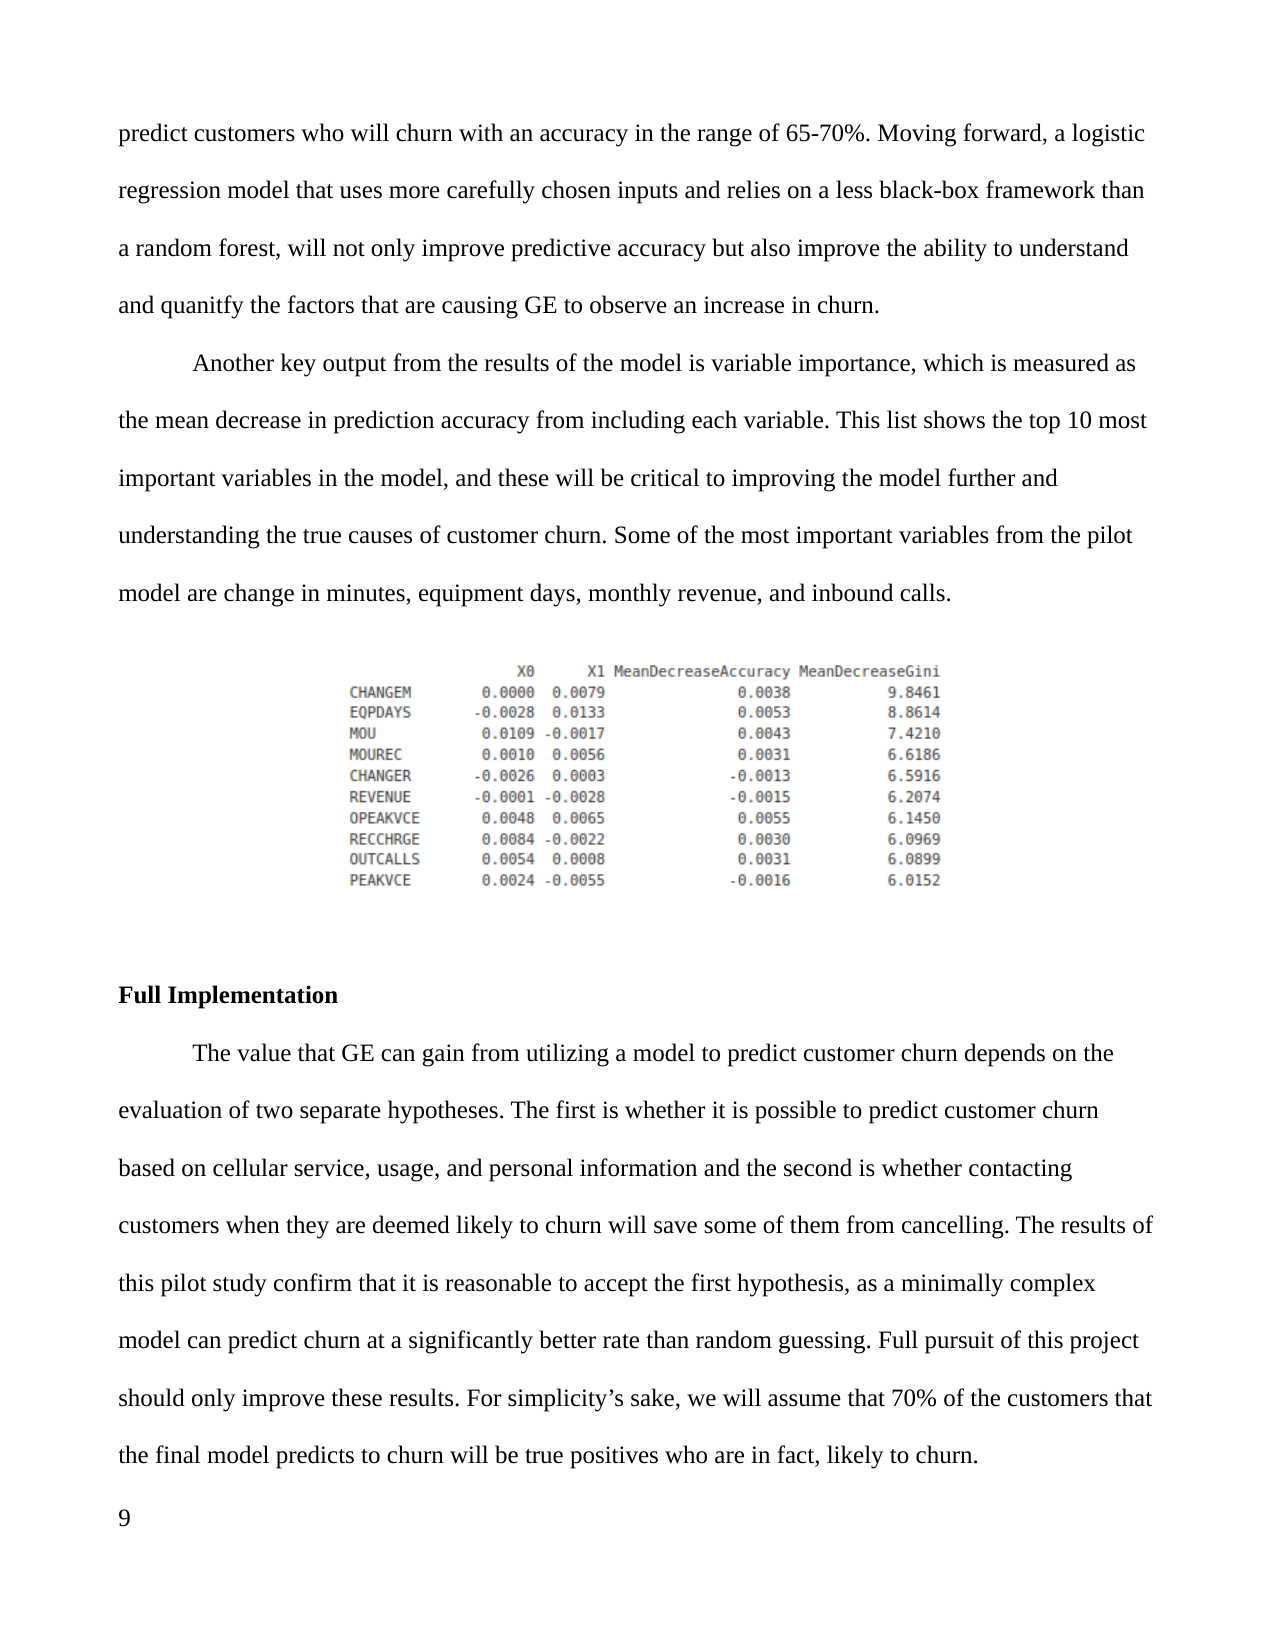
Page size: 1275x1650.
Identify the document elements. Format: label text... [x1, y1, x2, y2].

text The value that GE can gain from utilizing a model to predict customer churn depends on the evaluation of two separate hypotheses. The first is whether it is possible to predict customer churn based on cellular service, usage, and personal information and the second is whether contacting customers when they are deemed likely to churn will save some of them from cancelling. The results of this pilot study confirm that it is reasonable to accept the first hypothesis, as a minimally complex model can predict churn at a significantly better rate than random guessing. Full pursuit of this project should only improve these results. For simplicity’s sake, we will assume that 70% of the customers that the final model predicts to churn will be true positives who are in fact, likely to churn. [118, 1038, 1157, 1469]
text predict customers who will churn with an accuracy in the range of 65-70%. Moving forward, a logistic regression model that uses more carefully chosen inputs and relies on a less black-box framework than a random forest, will not only improve predictive accuracy but also improve the ability to understand and quanitfy the factors that are causing GE to observe an increase in churn. [118, 118, 1157, 319]
picture [344, 658, 948, 890]
text Full Implementation [118, 981, 1157, 1009]
text Another key output from the results of the model is variable importance, which is measured as the mean decrease in prediction accuracy from including each variable. This list shows the top 10 most important variables in the model, and these will be critical to improving the model further and understanding the true causes of customer churn. Some of the most important variables from the pilot model are change in minutes, equipment days, monthly revenue, and inbound calls. [118, 348, 1157, 607]
